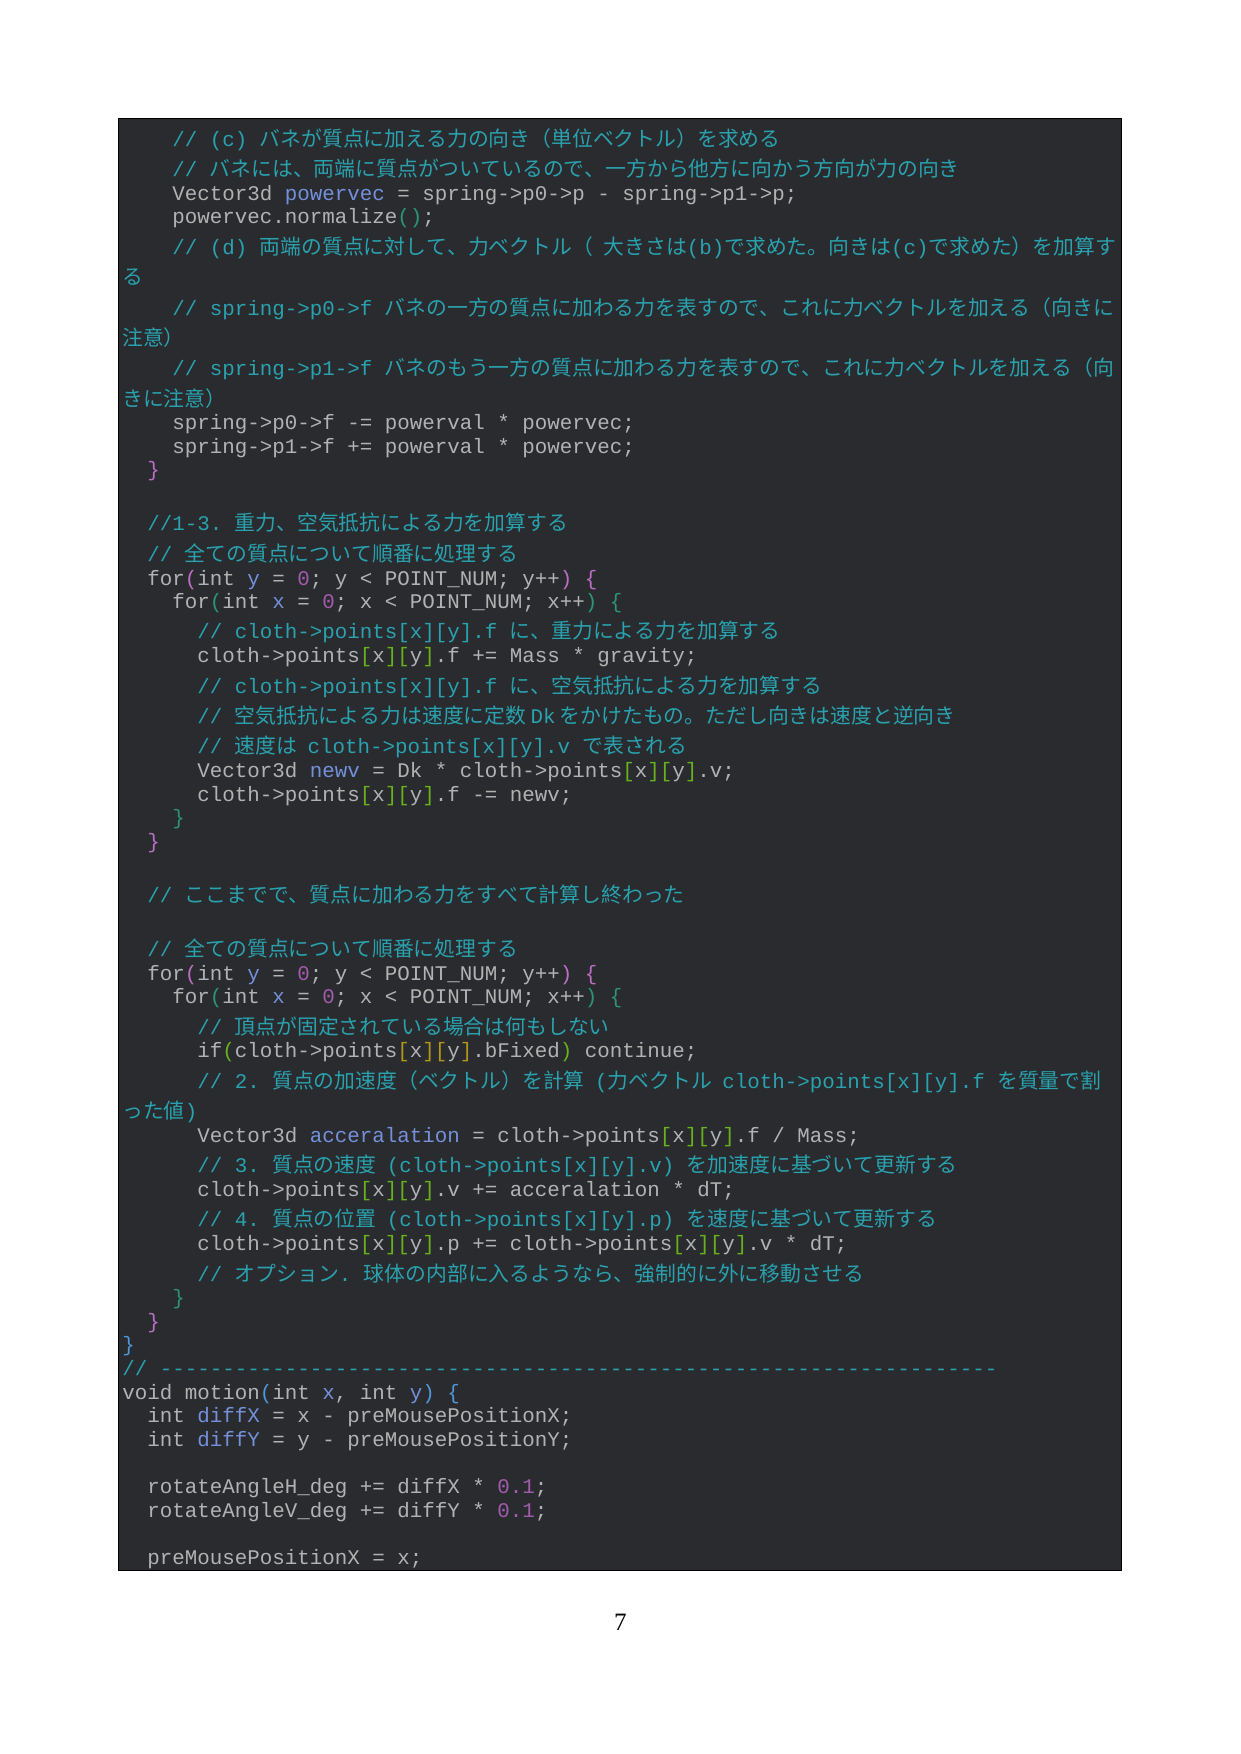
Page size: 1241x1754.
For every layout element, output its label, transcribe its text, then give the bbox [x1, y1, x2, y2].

text // 全ての質点について順番に処理する [119, 928, 1121, 959]
text for(int y = 0; y < POINT_NUM; y++) { [119, 959, 1121, 982]
text cloth->points[x][y].f -= newv; [119, 780, 1121, 803]
text // ここまでで、質点に加わる力をすべて計算し終わった [119, 874, 1121, 905]
text // バネには、両端に質点がついているので、一方から他方に向かう方向が力の向き [119, 148, 1121, 179]
text // (d) 両端の質点に対して、力ベクトル（ 大きさは(b)で求めた。向きは(c)で求めた）を加算する [119, 226, 1121, 287]
text // spring->p1->f バネのもう一方の質点に加わる力を表すので、これに力ベクトルを加える（向きに注意） [119, 347, 1121, 408]
text } [119, 455, 1121, 479]
text } [119, 827, 1121, 851]
text rotateAngleV_deg += diffY * 0.1; [119, 1496, 1121, 1520]
text // 2. 質点の加速度（ベクトル）を計算 (力ベクトル cloth->points[x][y].f を質量で割った値) [119, 1060, 1121, 1121]
text // 速度は cloth->points[x][y].v で表される [119, 726, 1121, 756]
text powervec.normalize(); [119, 203, 1121, 226]
text cloth->points[x][y].p += cloth->points[x][y].v * dT; [119, 1229, 1121, 1253]
text for(int y = 0; y < POINT_NUM; y++) { [119, 563, 1121, 587]
text // 3. 質点の速度 (cloth->points[x][y].v) を加速度に基づいて更新する [119, 1145, 1121, 1175]
text } [119, 1307, 1121, 1331]
text for(int x = 0; x < POINT_NUM; x++) { [119, 982, 1121, 1006]
text int diffY = y - preMousePositionY; [119, 1425, 1121, 1449]
text spring->p1->f += powerval * powervec; [119, 432, 1121, 455]
text } [119, 1283, 1121, 1307]
text // 空気抵抗による力は速度に定数Dkをかけたもの。ただし向きは速度と逆向き [119, 695, 1121, 726]
text } [119, 803, 1121, 827]
text Vector3d newv = Dk * cloth->points[x][y].v; [119, 756, 1121, 780]
text cloth->points[x][y].v += acceralation * dT; [119, 1175, 1121, 1199]
text for(int x = 0; x < POINT_NUM; x++) { [119, 587, 1121, 611]
text // 頂点が固定されている場合は何もしない [119, 1006, 1121, 1037]
text Vector3d acceralation = cloth->points[x][y].f / Mass; [119, 1121, 1121, 1145]
text Vector3d powervec = spring->p0->p - spring->p1->p; [119, 179, 1121, 203]
text // 4. 質点の位置 (cloth->points[x][y].p) を速度に基づいて更新する [119, 1199, 1121, 1229]
text // cloth->points[x][y].f に、重力による力を加算する [119, 611, 1121, 641]
text //1-3. 重力、空気抵抗による力を加算する [119, 503, 1121, 533]
text spring->p0->f -= powerval * powervec; [119, 408, 1121, 432]
text // spring->p0->f バネの一方の質点に加わる力を表すので、これに力ベクトルを加える（向きに注意） [119, 287, 1121, 347]
text cloth->points[x][y].f += Mass * gravity; [119, 641, 1121, 665]
text preMousePositionX = x; [119, 1543, 1121, 1570]
text } [119, 1331, 1121, 1354]
text // ------------------------------------------------------------------- [119, 1354, 1121, 1378]
text // 全ての質点について順番に処理する [119, 533, 1121, 563]
text // (c) バネが質点に加える力の向き（単位ベクトル）を求める [119, 119, 1121, 148]
text // オプション. 球体の内部に入るようなら、強制的に外に移動させる [119, 1253, 1121, 1283]
text rotateAngleH_deg += diffX * 0.1; [119, 1472, 1121, 1496]
text if(cloth->points[x][y].bFixed) continue; [119, 1037, 1121, 1060]
text void motion(int x, int y) { [119, 1378, 1121, 1401]
text int diffX = x - preMousePositionX; [119, 1401, 1121, 1425]
text // cloth->points[x][y].f に、空気抵抗による力を加算する [119, 665, 1121, 695]
